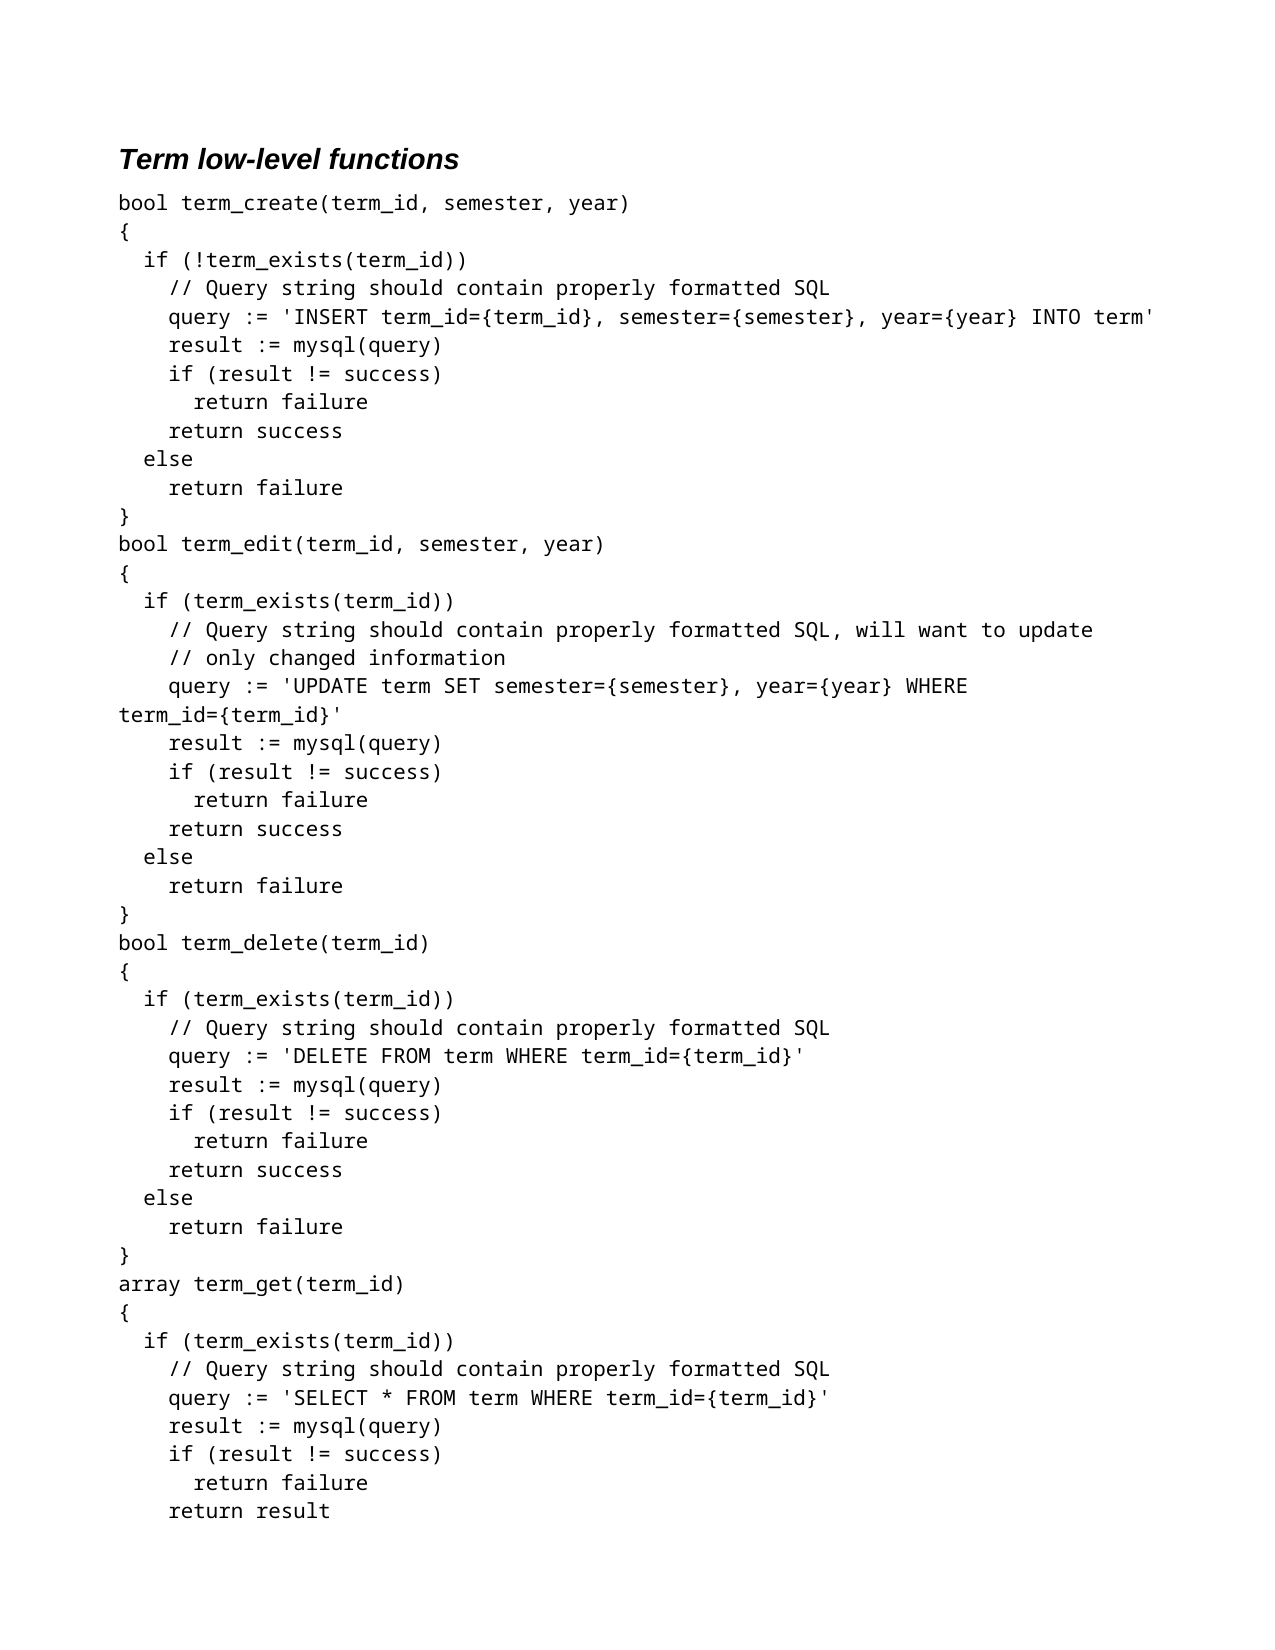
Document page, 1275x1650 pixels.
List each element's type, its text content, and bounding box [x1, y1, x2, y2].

text query := 'DELETE FROM term WHERE term_id={term_id}' [118, 1041, 1157, 1070]
text bool term_delete(term_id) [118, 928, 1157, 956]
text else [118, 444, 1157, 473]
text return failure [118, 1127, 1157, 1155]
text if (term_exists(term_id)) [118, 1326, 1157, 1354]
text result := mysql(query) [118, 330, 1157, 359]
text if (term_exists(term_id)) [118, 984, 1157, 1013]
text return failure [118, 1212, 1157, 1240]
text // Query string should contain properly formatted SQL [118, 1354, 1157, 1383]
text if (result != success) [118, 1098, 1157, 1127]
text array term_get(term_id) [118, 1269, 1157, 1297]
text query := 'UPDATE term SET semester={semester}, year={year} WHERE term_id={term_id}' [118, 672, 1157, 728]
text result := mysql(query) [118, 1070, 1157, 1098]
text query := 'SELECT * FROM term WHERE term_id={term_id}' [118, 1383, 1157, 1411]
text if (result != success) [118, 1439, 1157, 1468]
text // Query string should contain properly formatted SQL [118, 273, 1157, 302]
text return failure [118, 1468, 1157, 1496]
text // only changed information [118, 643, 1157, 672]
text return failure [118, 785, 1157, 814]
text return failure [118, 387, 1157, 416]
text query := 'INSERT term_id={term_id}, semester={semester}, year={year} INTO term' [118, 302, 1157, 330]
text bool term_create(term_id, semester, year) [118, 188, 1157, 217]
text result := mysql(query) [118, 728, 1157, 757]
text // Query string should contain properly formatted SQL, will want to update [118, 615, 1157, 643]
text { [118, 558, 1157, 586]
text if (!term_exists(term_id)) [118, 245, 1157, 273]
text } [118, 501, 1157, 529]
subtitle Term low-level functions [118, 143, 1157, 176]
text return result [118, 1496, 1157, 1525]
text { [118, 217, 1157, 245]
text if (result != success) [118, 359, 1157, 387]
text return failure [118, 473, 1157, 501]
text // Query string should contain properly formatted SQL [118, 1013, 1157, 1041]
text { [118, 956, 1157, 984]
text } [118, 1240, 1157, 1269]
text } [118, 899, 1157, 928]
text return success [118, 1155, 1157, 1183]
text { [118, 1297, 1157, 1326]
text return success [118, 814, 1157, 842]
text return failure [118, 871, 1157, 899]
text bool term_edit(term_id, semester, year) [118, 529, 1157, 558]
text else [118, 1183, 1157, 1212]
text return success [118, 416, 1157, 444]
text else [118, 842, 1157, 871]
text if (term_exists(term_id)) [118, 586, 1157, 615]
text if (result != success) [118, 757, 1157, 785]
text result := mysql(query) [118, 1411, 1157, 1439]
